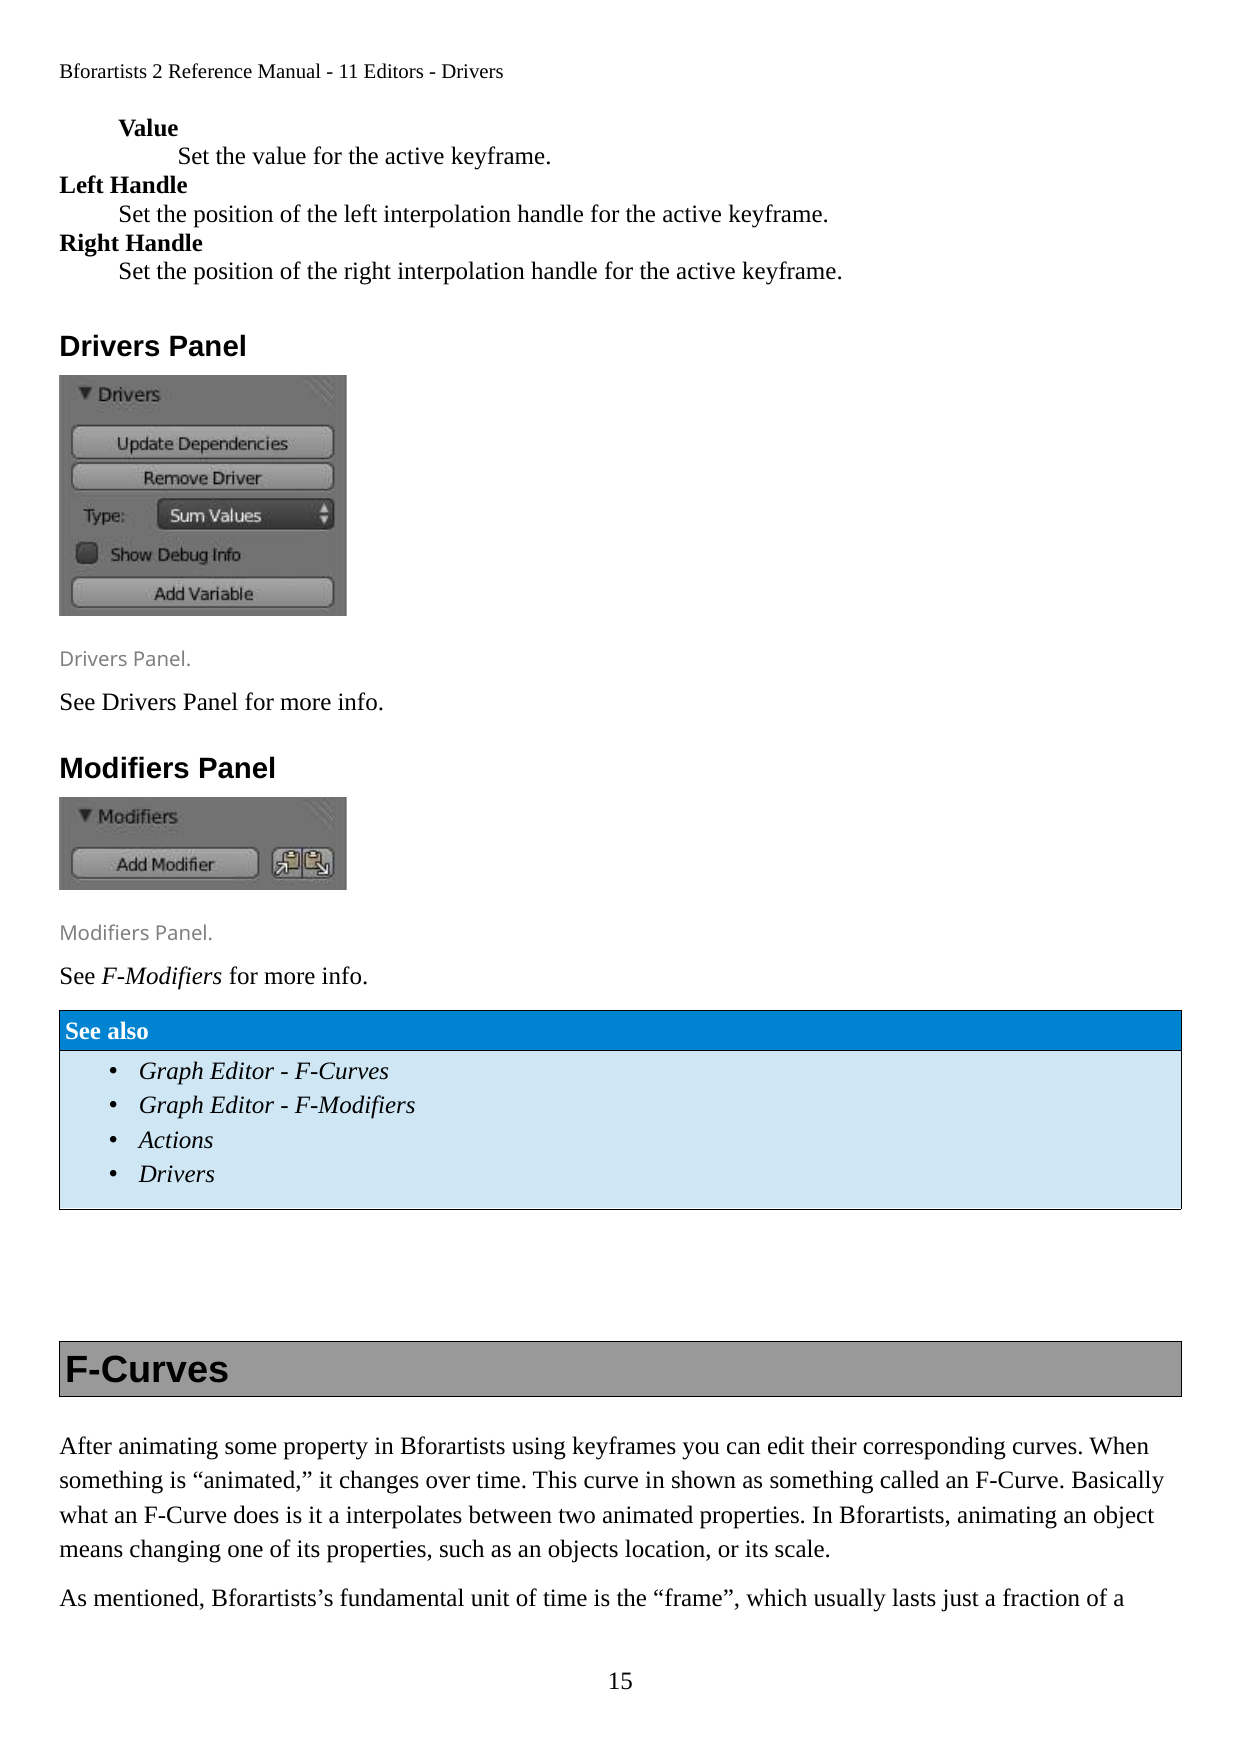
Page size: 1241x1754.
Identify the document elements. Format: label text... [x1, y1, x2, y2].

subtitle Value [118, 113, 1181, 141]
subtitle Left Handle [59, 170, 1181, 199]
picture [59, 797, 347, 890]
subtitle Modifiers Panel [59, 751, 1181, 785]
subtitle Drivers Panel [59, 329, 1181, 363]
list Set the position of the left interpolation handle for the active keyframe. [118, 199, 1181, 228]
table_header See also [60, 1011, 1181, 1050]
text See Drivers Panel for more info. [59, 687, 1181, 716]
text Modifiers Panel. [59, 915, 1181, 946]
list Set the value for the active keyframe. [177, 141, 1181, 170]
table_header F-Curves [60, 1342, 1181, 1396]
text After animating some property in Bforartists using keyframes you can edit their corresponding curves. When something is “animated,” it changes over time. This curve in shown as something called an F-Curve. Basically what an F-Curve does is it a interpolates between two animated properties. In Bforartists, animating an object means changing one of its properties, such as an objects location, or its scale. [59, 1431, 1181, 1563]
picture [59, 375, 347, 616]
subtitle Right Handle [59, 228, 1181, 256]
list Set the position of the right interpolation handle for the active keyframe. [118, 256, 1181, 285]
text See F-Modifiers for more info. [59, 961, 1181, 989]
table_cell Graph Editor - F-Curves Graph Editor - F-Modifiers Actions Drivers [60, 1051, 1181, 1208]
text Drivers Panel. [59, 641, 1181, 673]
text As mentioned, Bforartists’s fundamental unit of time is the “frame”, which usually lasts just a fraction of a [59, 1583, 1181, 1612]
